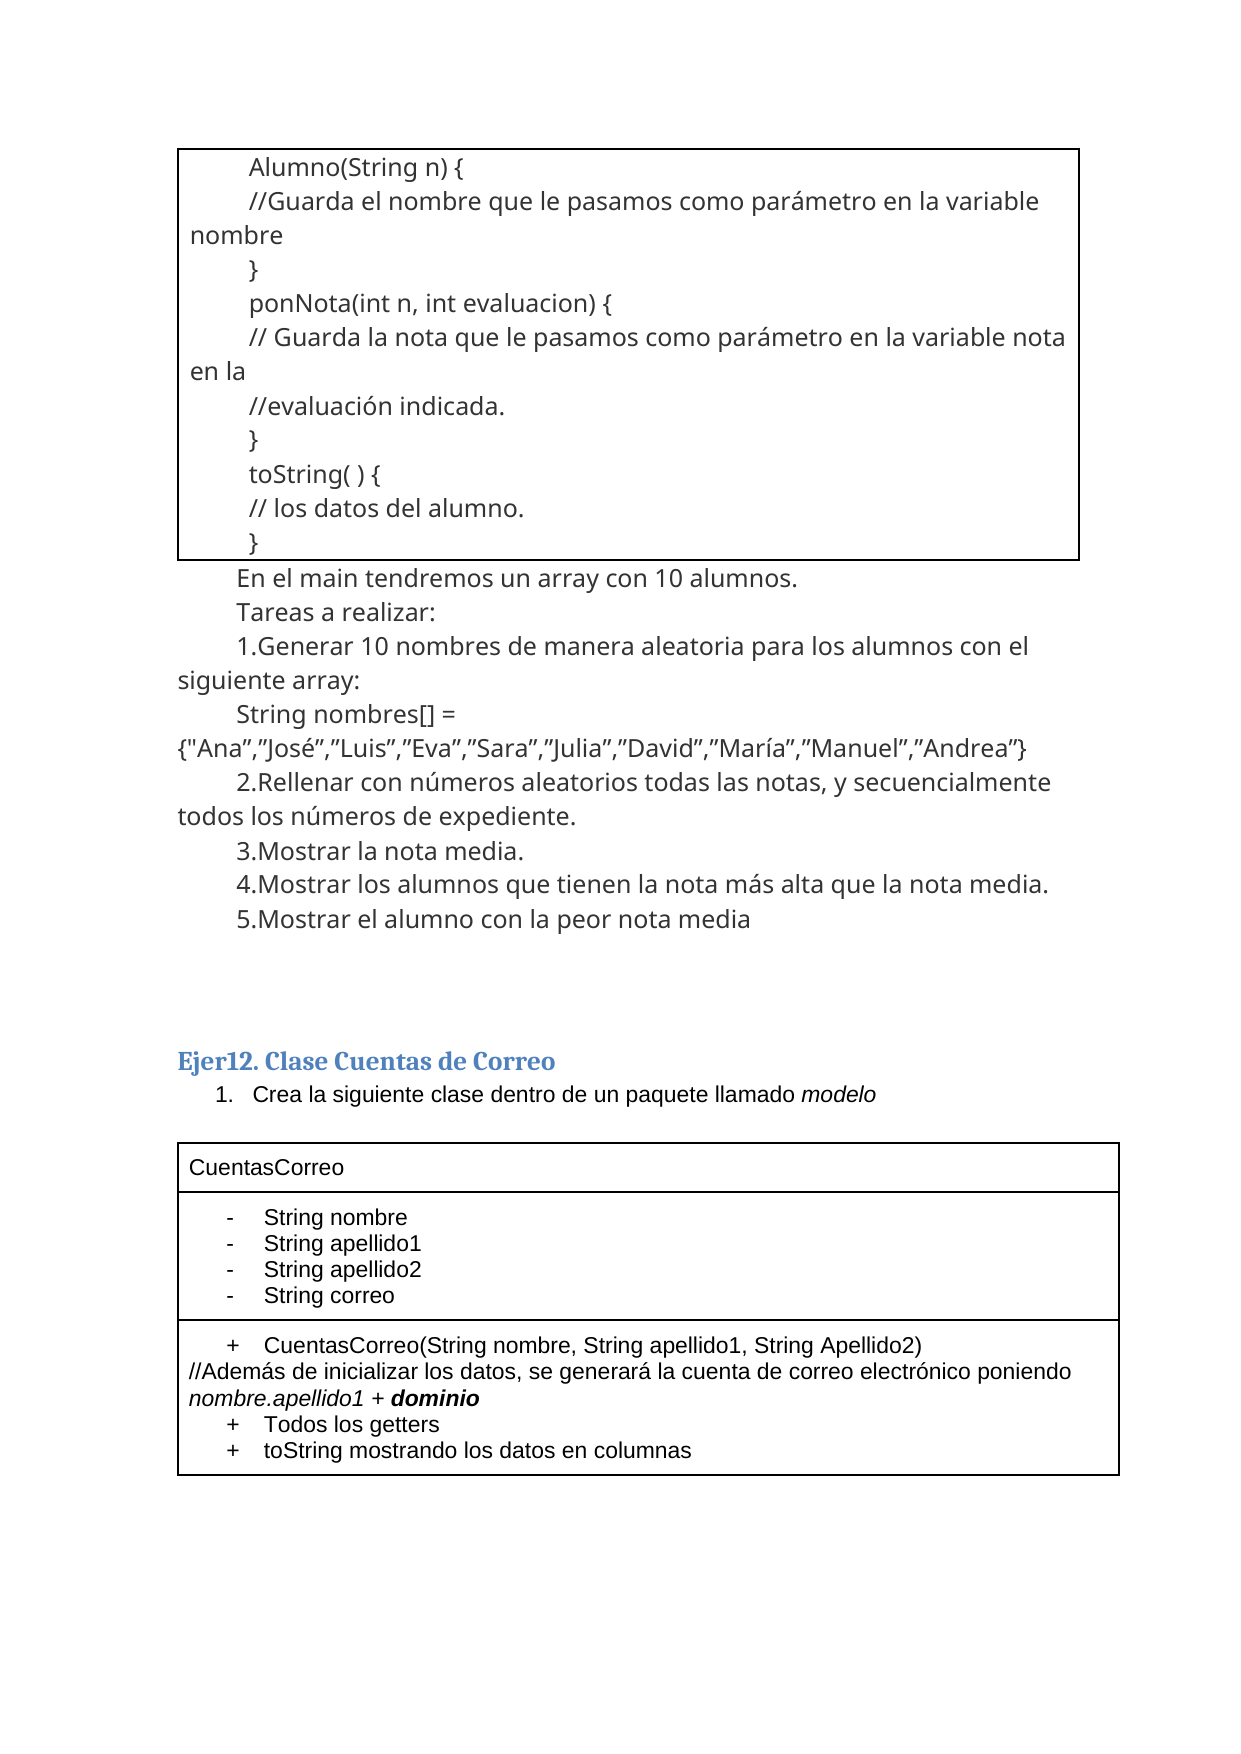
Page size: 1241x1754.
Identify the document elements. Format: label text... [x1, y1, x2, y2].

text 1.Generar 10 nombres de manera aleatoria para los alumnos con el siguiente array: [177, 629, 1063, 697]
text Tareas a realizar: [177, 595, 1063, 629]
text 5.Mostrar el alumno con la peor nota media [177, 901, 1063, 935]
text En el main tendremos un array con 10 alumnos. [177, 561, 1063, 595]
text 4.Mostrar los alumnos que tienen la nota más alta que la nota media. [177, 867, 1063, 901]
text 3.Mostrar la nota media. [177, 833, 1063, 867]
text 2.Rellenar con números aleatorios todas las notas, y secuencialmente todos los números de expediente. [177, 765, 1063, 833]
text String nombres[] = {"Ana”,”José”,”Luis”,”Eva”,”Sara”,”Julia”,”David”,”María”,”Manuel”,”Andrea”} [177, 697, 1063, 765]
table_header CuentasCorreo [179, 1144, 1118, 1191]
subtitle Ejer12. Clase Cuentas de Correo [177, 1046, 1063, 1077]
table_cell CuentasCorreo(String nombre, String apellido1, String Apellido2) //Además de inicializar los datos, se generará la cuenta de correo electrónico poniendo nombre.apellido1 + dominio Todos los getters toString mostrando los datos en columnas [179, 1321, 1118, 1474]
table_cell String nombre String apellido1 String apellido2 String correo [179, 1193, 1118, 1319]
list Crea la siguiente clase dentro de un paquete llamado modelo [215, 1081, 1063, 1108]
